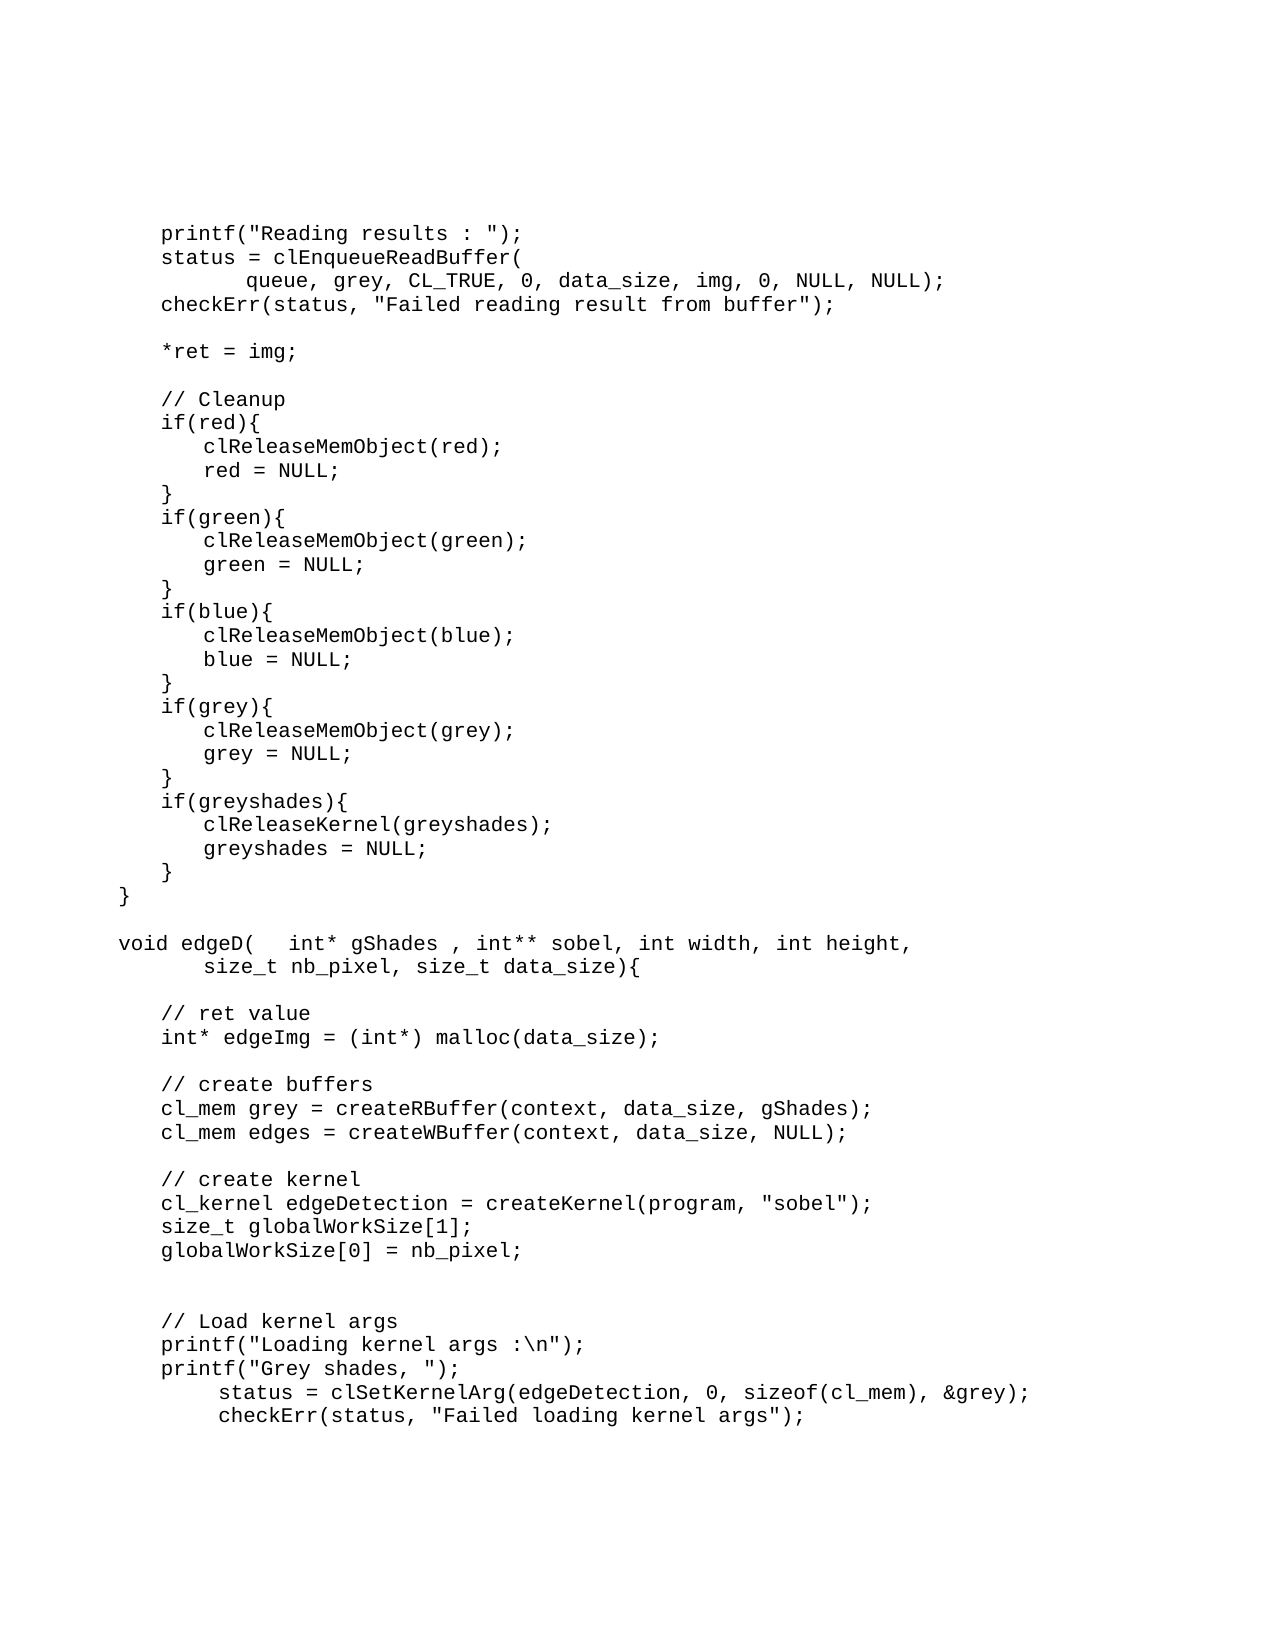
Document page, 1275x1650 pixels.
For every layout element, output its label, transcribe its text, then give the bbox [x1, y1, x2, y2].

text checkErr(status, "Failed loading kernel args"); [118, 1405, 1157, 1429]
text if(grey){ [118, 696, 1157, 720]
text } [118, 578, 1157, 601]
text grey = NULL; [118, 743, 1157, 767]
text if(green){ [118, 507, 1157, 531]
text cl_mem edges = createWBuffer(context, data_size, NULL); [118, 1122, 1157, 1145]
text // Load kernel args [118, 1311, 1157, 1334]
text if(greyshades){ [118, 791, 1157, 814]
text } [118, 767, 1157, 791]
text status = clSetKernelArg(edgeDetection, 0, sizeof(cl_mem), &grey); [118, 1382, 1157, 1405]
text clReleaseMemObject(grey); [118, 720, 1157, 743]
text *ret = img; [118, 341, 1157, 365]
text if(blue){ [118, 601, 1157, 625]
text greyshades = NULL; [118, 838, 1157, 862]
text // create buffers [118, 1074, 1157, 1098]
text blue = NULL; [118, 649, 1157, 672]
text clReleaseMemObject(green); [118, 531, 1157, 554]
text status = clEnqueueReadBuffer( [118, 247, 1157, 270]
text int* edgeImg = (int*) malloc(data_size); [118, 1027, 1157, 1051]
text size_t globalWorkSize[1]; [118, 1216, 1157, 1240]
text } [118, 862, 1157, 885]
text } [118, 483, 1157, 507]
text queue, grey, CL_TRUE, 0, data_size, img, 0, NULL, NULL); [118, 270, 1157, 294]
text clReleaseMemObject(blue); [118, 625, 1157, 649]
text printf("Loading kernel args :\n"); [118, 1334, 1157, 1358]
text globalWorkSize[0] = nb_pixel; [118, 1240, 1157, 1263]
text cl_mem grey = createRBuffer(context, data_size, gShades); [118, 1098, 1157, 1122]
text printf("Reading results : "); [118, 223, 1157, 247]
text // ret value [118, 1003, 1157, 1027]
text // Cleanup [118, 389, 1157, 412]
text cl_kernel edgeDetection = createKernel(program, "sobel"); [118, 1193, 1157, 1216]
text red = NULL; [118, 459, 1157, 483]
text clReleaseKernel(greyshades); [118, 814, 1157, 838]
text size_t nb_pixel, size_t data_size){ [118, 956, 1157, 980]
text } [118, 885, 1157, 909]
text } [118, 672, 1157, 696]
text void edgeD( int* gShades , int** sobel, int width, int height, [118, 932, 1157, 956]
text if(red){ [118, 412, 1157, 436]
text // create kernel [118, 1169, 1157, 1193]
text green = NULL; [118, 554, 1157, 578]
text printf("Grey shades, "); [118, 1358, 1157, 1382]
text clReleaseMemObject(red); [118, 436, 1157, 459]
text checkErr(status, "Failed reading result from buffer"); [118, 294, 1157, 318]
